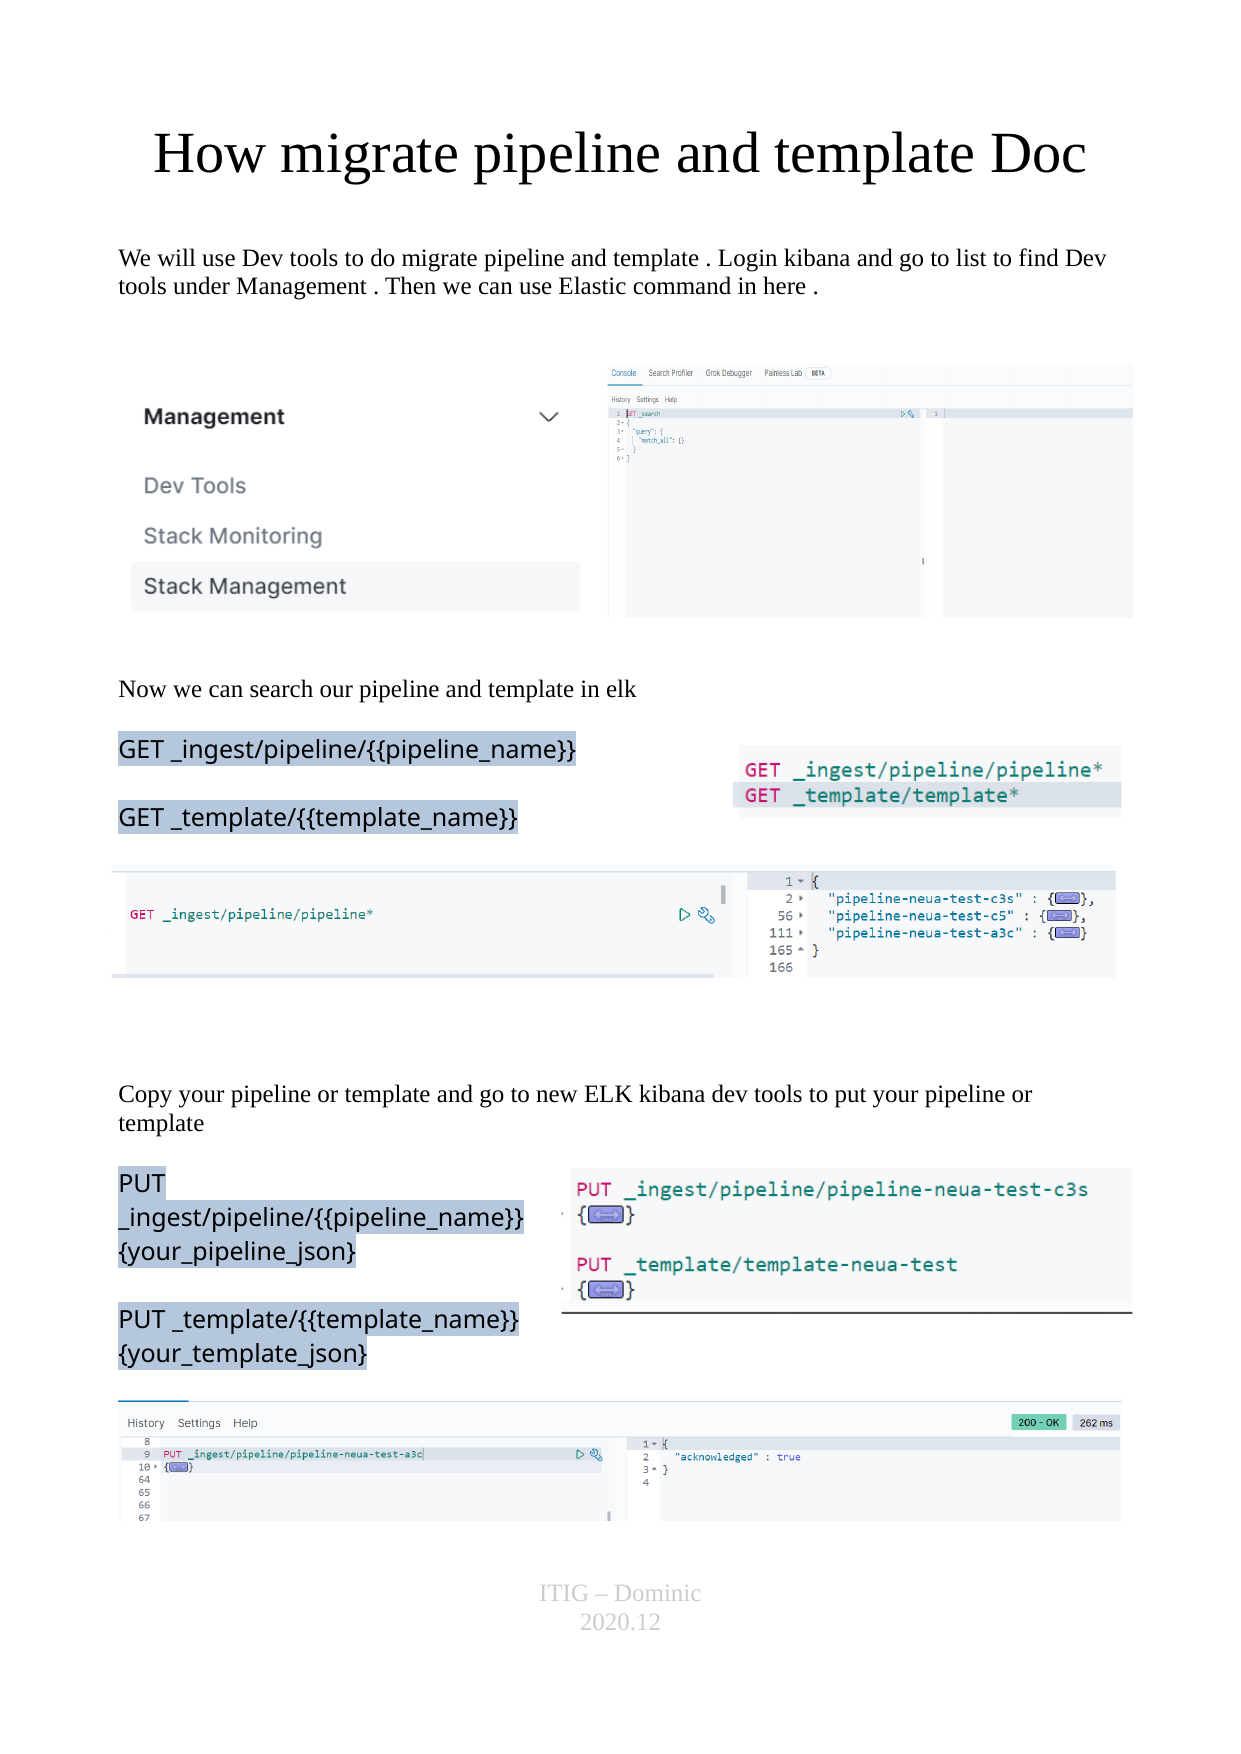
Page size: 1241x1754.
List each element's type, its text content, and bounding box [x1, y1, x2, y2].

text Now we can search our pipeline and template in elk GET _ingest/pipeline/{{pipeline_name}} [118, 674, 1122, 766]
picture [732, 745, 1122, 818]
picture [111, 865, 1116, 978]
picture [118, 1398, 1123, 1521]
picture [120, 376, 598, 620]
text GET _template/{{template_name}} [118, 799, 1122, 834]
text PUT _template/{{template_name}} {your_template_json} [118, 1302, 1122, 1370]
text PUT _ingest/pipeline/{{pipeline_name}} {your_pipeline_json} [118, 1166, 1122, 1268]
text We will use Dev tools to do migrate pipeline and template . Login kibana and go to list to find Dev tools under Management . Then we can use Elastic command in here . [118, 243, 1122, 300]
text How migrate pipeline and template Doc [118, 118, 1122, 185]
picture [607, 364, 1133, 618]
text Copy your pipeline or template and go to new ELK kibana dev tools to put your pipeline or template [118, 1079, 1122, 1137]
picture [561, 1168, 1133, 1314]
